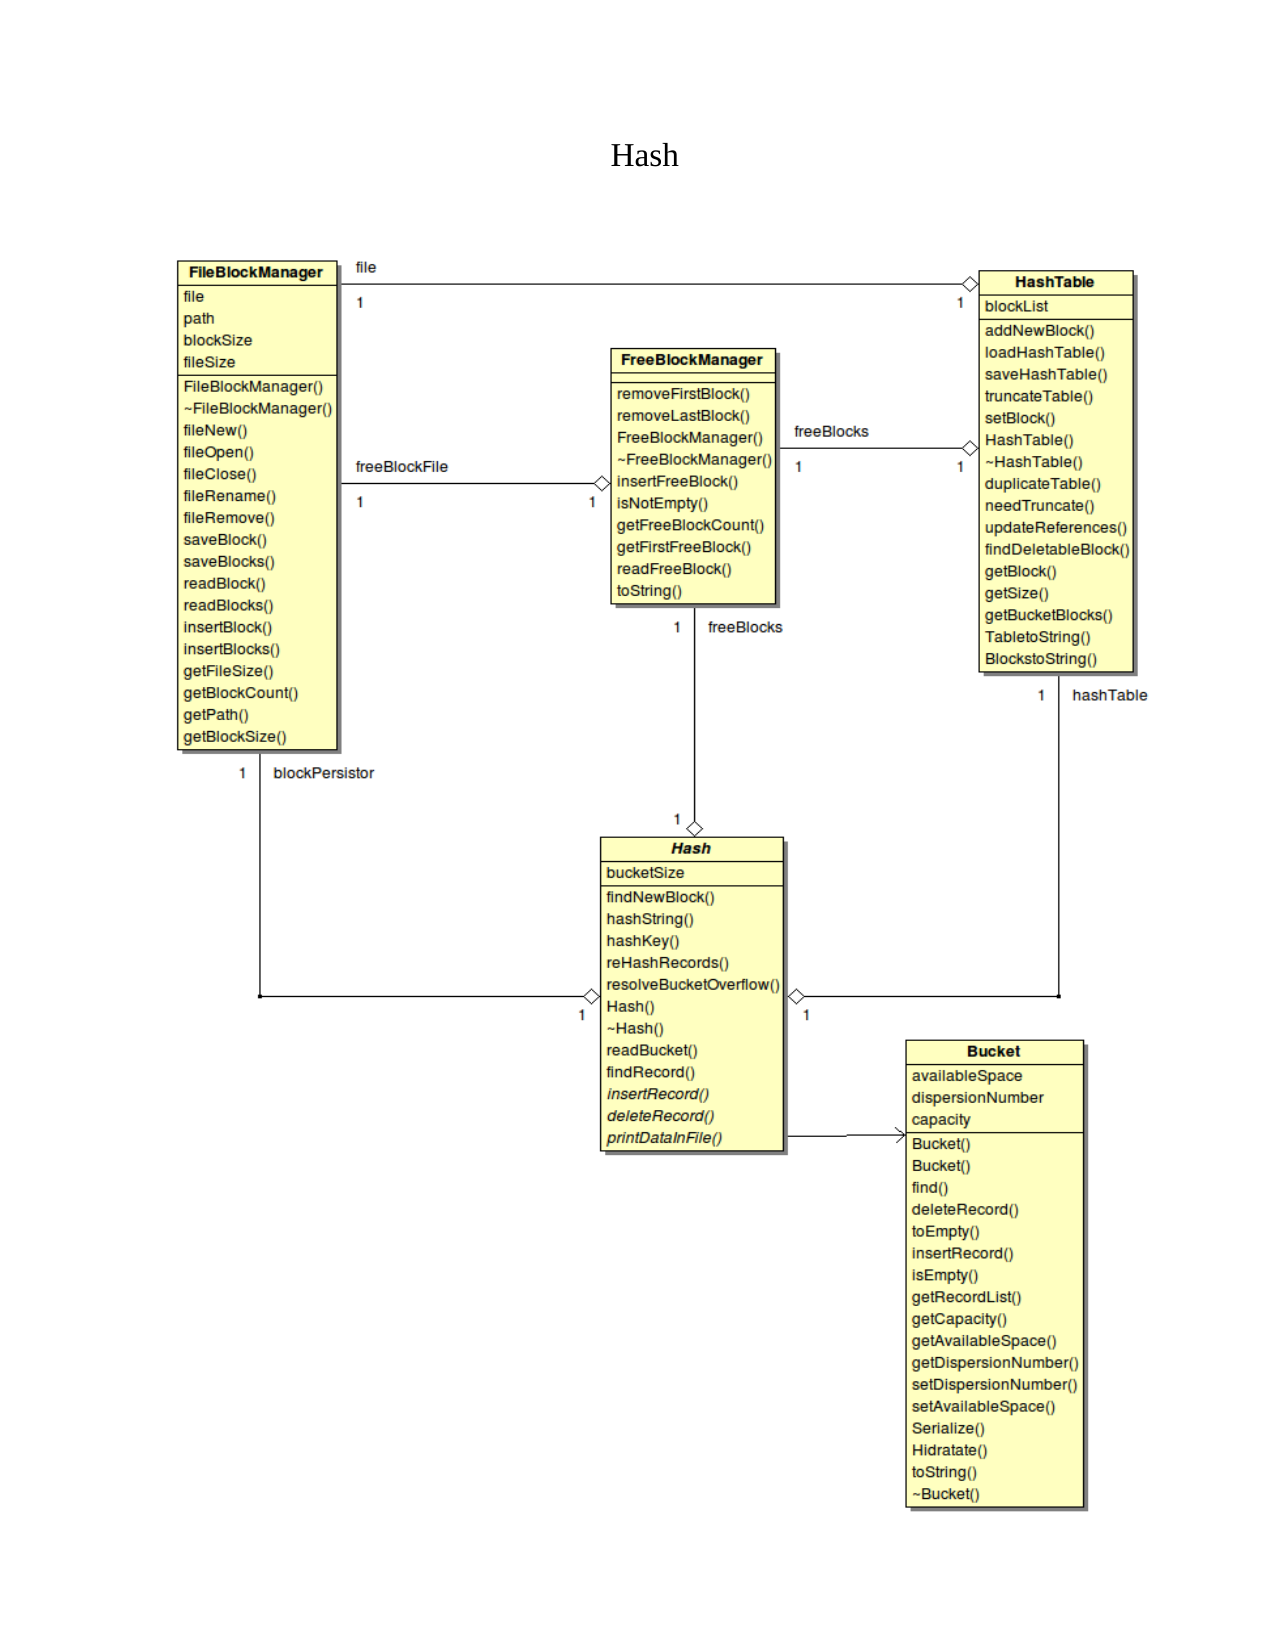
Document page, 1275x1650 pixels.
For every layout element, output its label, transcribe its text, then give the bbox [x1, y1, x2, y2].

picture [125, 173, 1164, 1526]
text Hash [83, 135, 1206, 173]
